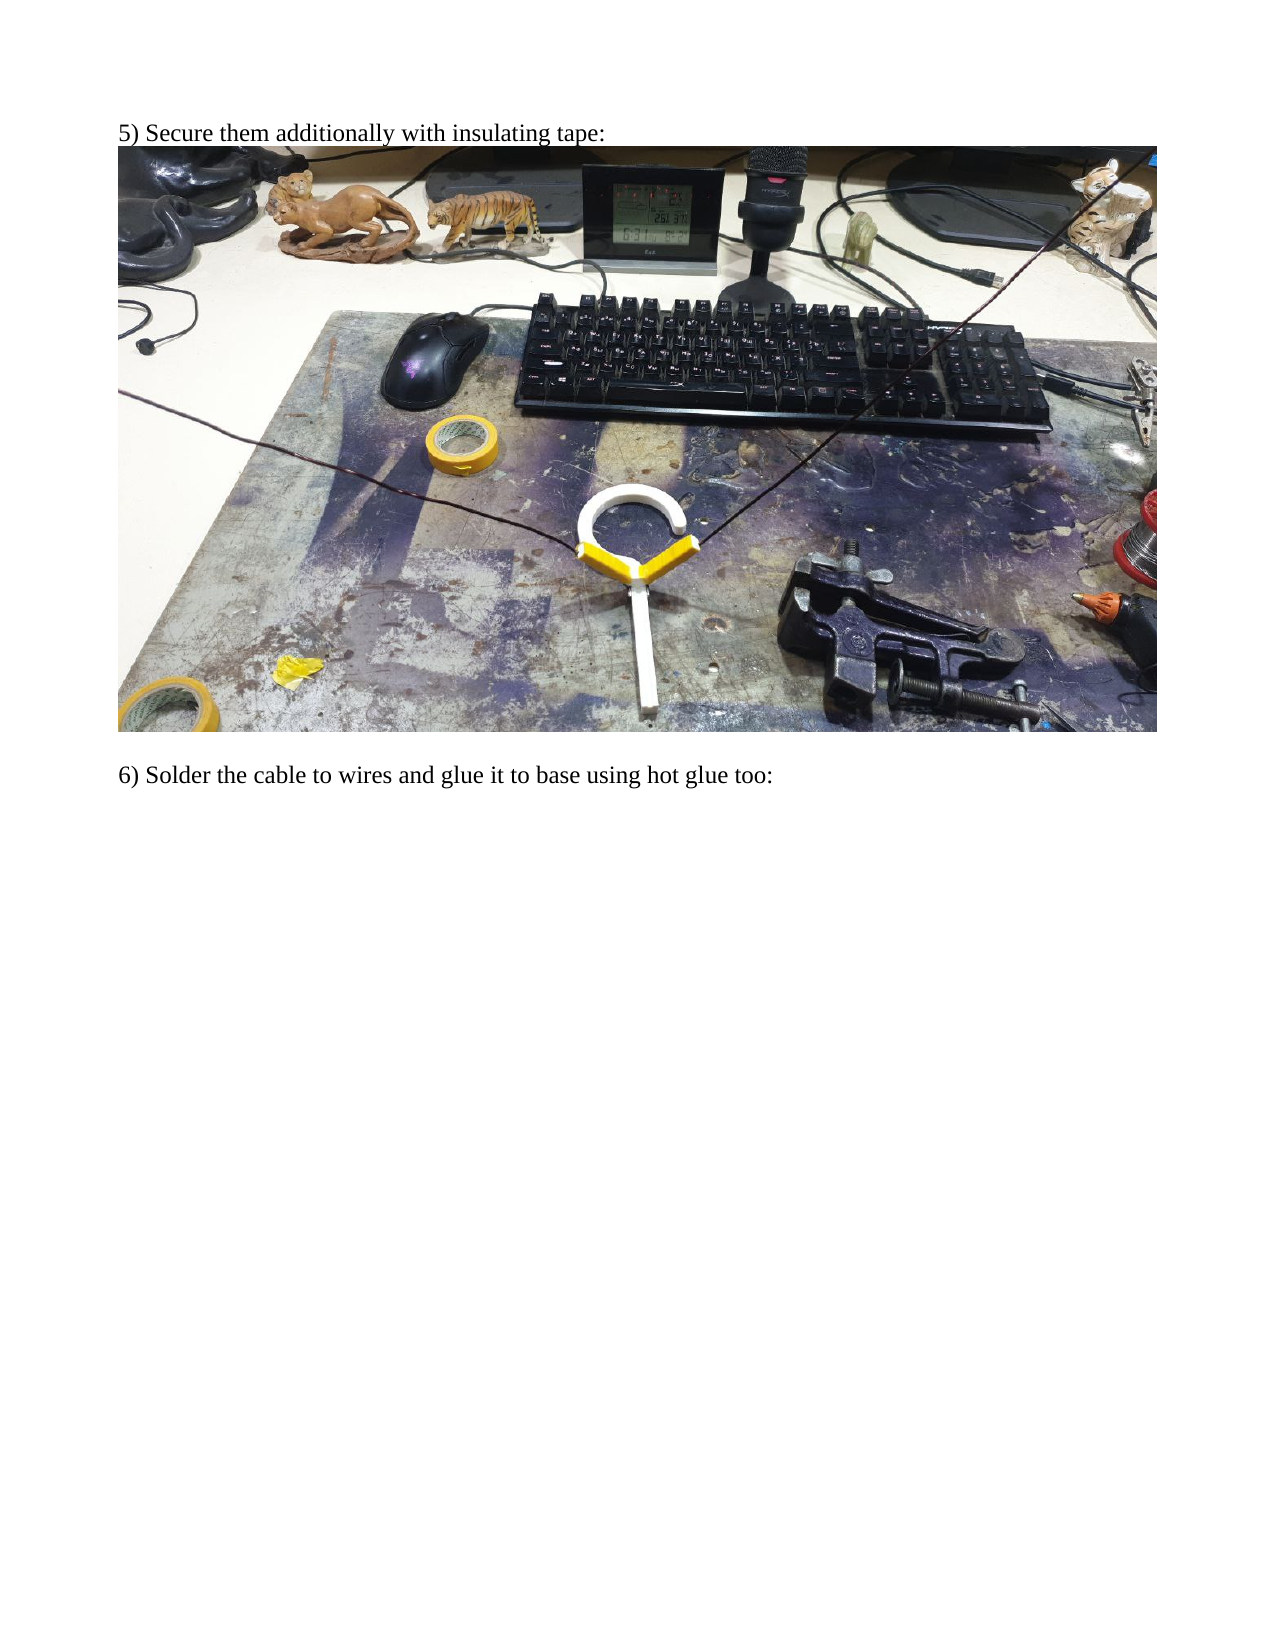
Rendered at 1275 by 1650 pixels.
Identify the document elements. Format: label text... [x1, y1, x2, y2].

text 6) Solder the cable to wires and glue it to base using hot glue too: [118, 760, 1157, 789]
picture [118, 146, 1157, 732]
text 5) Secure them additionally with insulating tape: [118, 118, 1157, 146]
